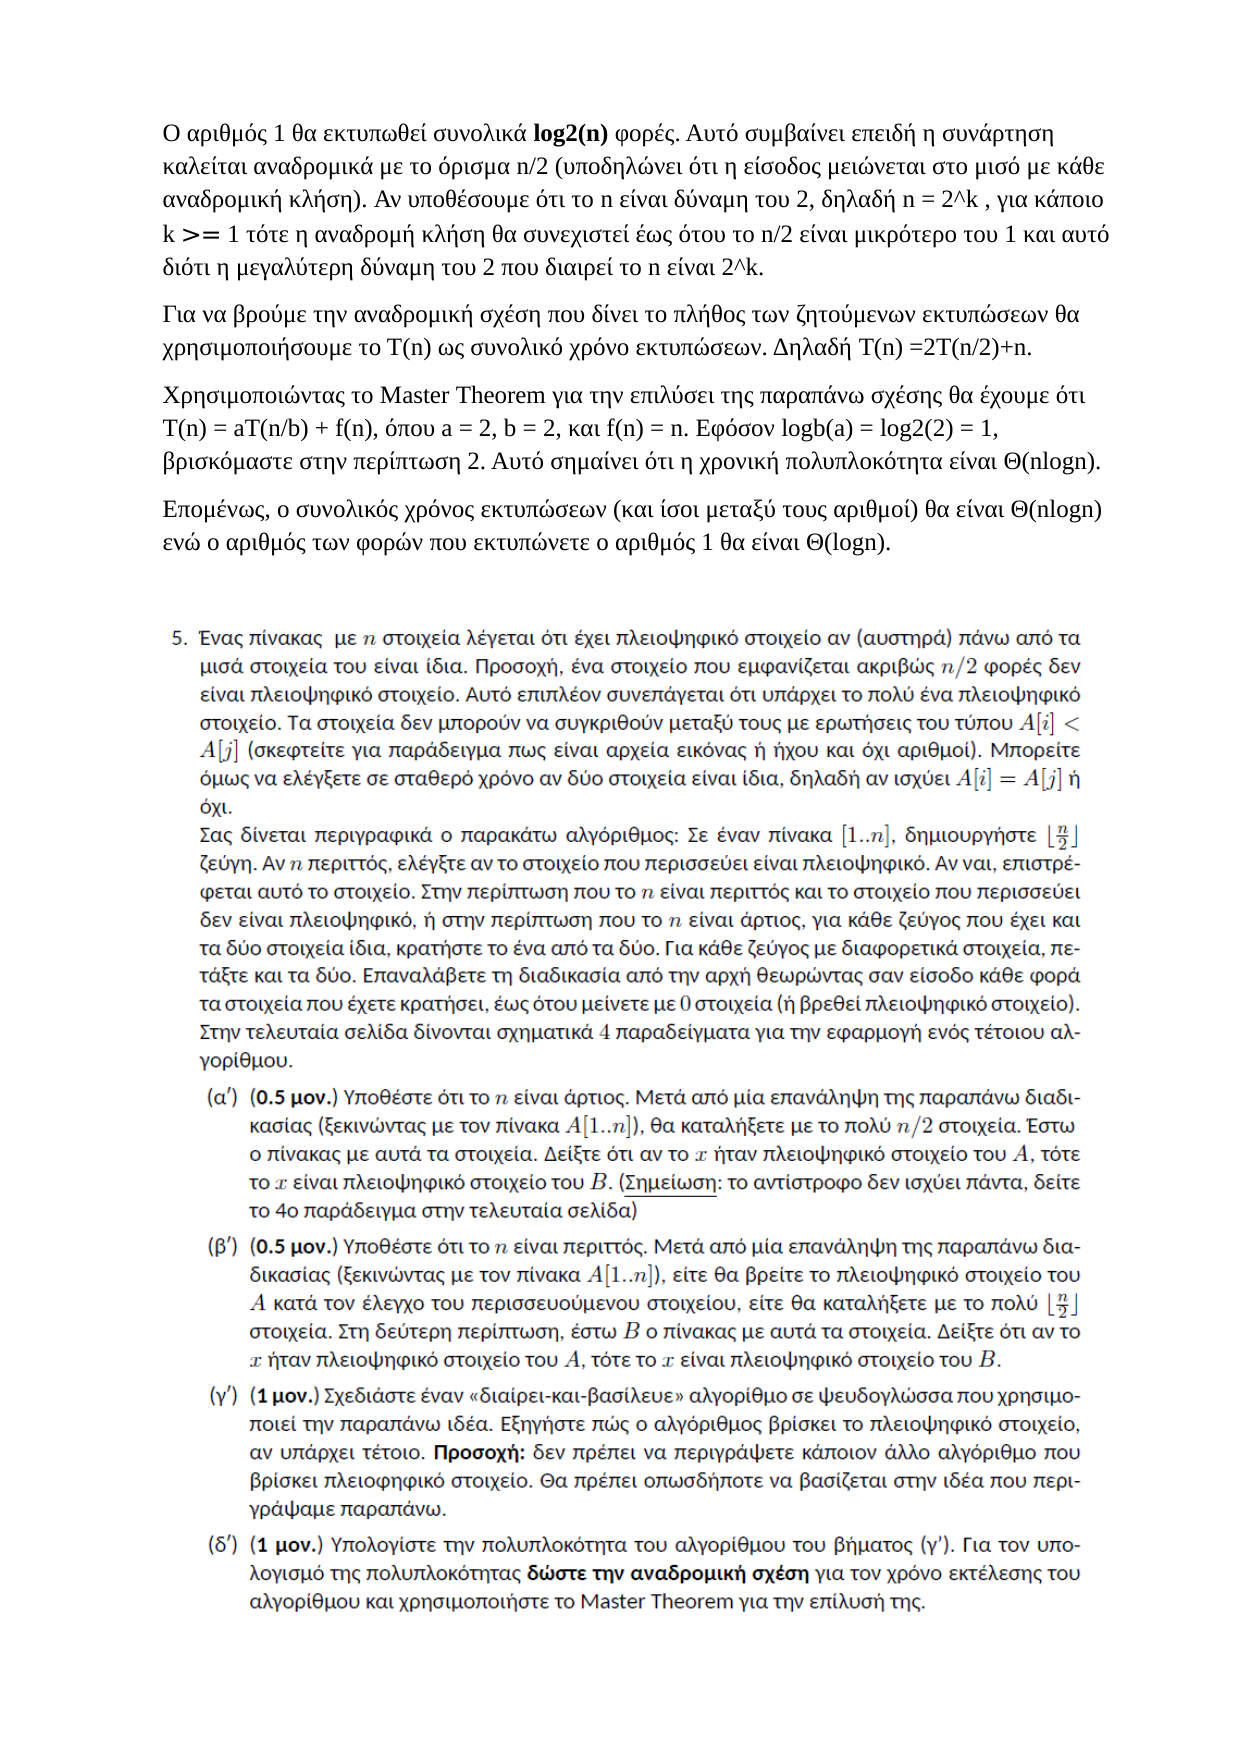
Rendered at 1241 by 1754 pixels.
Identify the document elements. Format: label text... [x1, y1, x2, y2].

text Επομένως, ο συνολικός χρόνος εκτυπώσεων (και ίσοι μεταξύ τους αριθμοί) θα είναι Θ(nlogn) ενώ ο αριθμός των φορών που εκτυπώνετε ο αριθμός 1 θα είναι Θ(logn). [162, 494, 1122, 556]
text Για να βρούμε την αναδρομική σχέση που δίνει το πλήθος των ζητούμενων εκτυπώσεων θα χρησιμοποιήσουμε το Τ(n) ως συνολικό χρόνο εκτυπώσεων. Δηλαδή T(n) =2T(n/2)+n. [162, 299, 1122, 361]
text Χρησιμοποιώντας το Μaster Τheorem για την επιλύσει της παραπάνω σχέσης θα έχουμε ότι T(n) = aT(n/b) + f(n), όπου a = 2, b = 2, και f(n) = n. Εφόσον logb(a) = log2(2) = 1, βρισκόμαστε στην περίπτωση 2. Αυτό σημαίνει ότι η χρονική πολυπλοκότητα είναι Θ(nlogn). [162, 380, 1122, 475]
text Ο αριθμός 1 θα εκτυπωθεί συνολικά log2(n) φορές. Αυτό συμβαίνει επειδή η συνάρτηση καλείται αναδρομικά με το όρισμα n/2 (υποδηλώνει ότι η είσοδος μειώνεται στο μισό με κάθε αναδρομική κλήση). Αν υποθέσουμε ότι το n είναι δύναμη του 2, δηλαδή n = 2^k , για κάποιο k >= 1 τότε η αναδρομή κλήση θα συνεχιστεί έως ότου το n/2 είναι μικρότερο του 1 και αυτό διότι η μεγαλύτερη δύναμη του 2 που διαιρεί το n είναι 2^k. [162, 118, 1122, 281]
